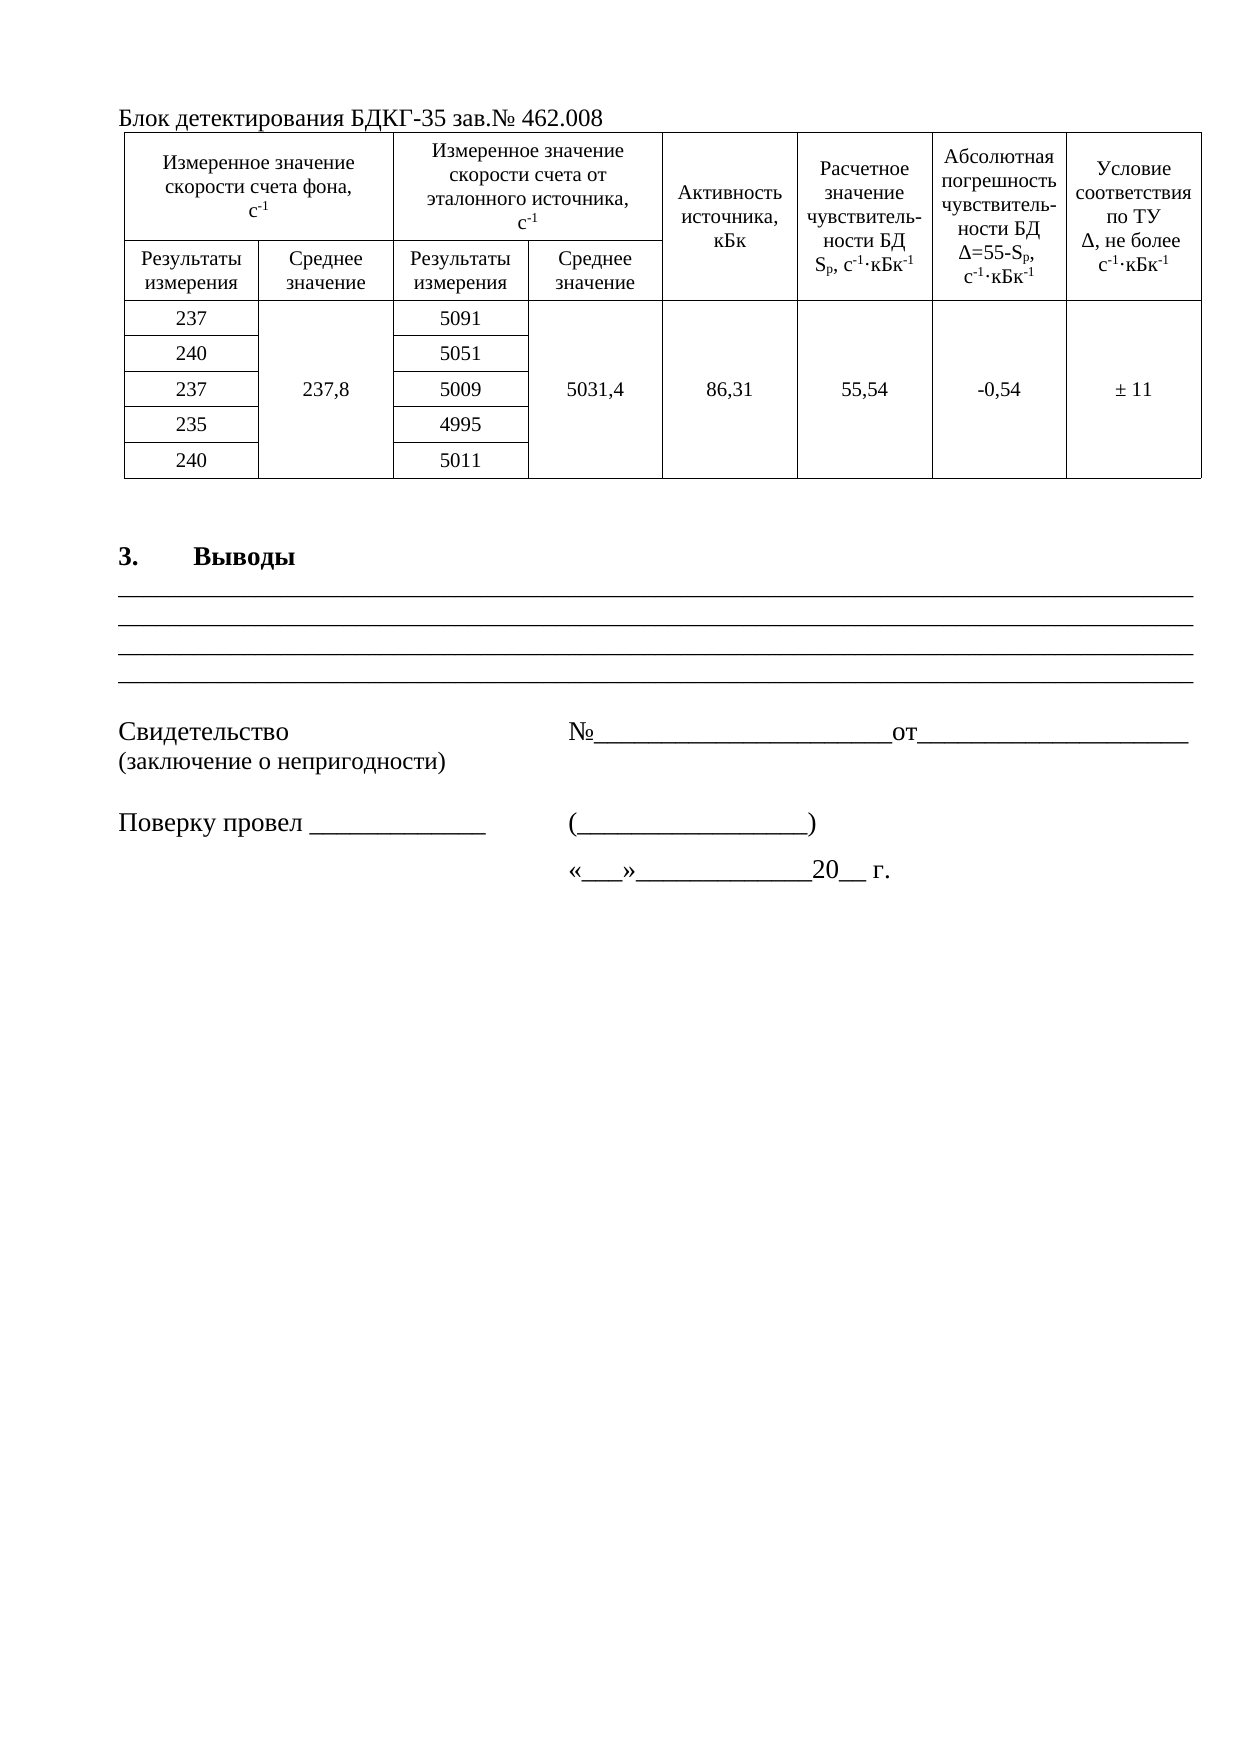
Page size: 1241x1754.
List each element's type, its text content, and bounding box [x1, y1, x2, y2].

table_cell 55,54 [798, 301, 932, 478]
table_header Активность источника, кБк [663, 133, 797, 299]
table_header Абсолютная погрешность чувствитель-ности БД Δ=55-Sp, с-1·кБк-1 [933, 133, 1066, 299]
text Поверку провел _____________ (_________________) [118, 806, 1194, 837]
table_cell 237 [125, 372, 258, 406]
table_cell 86,31 [663, 301, 797, 478]
table_cell Среднее значение [529, 241, 662, 299]
table_cell 5051 [394, 336, 528, 371]
text (заключение о непригодности) [118, 746, 1194, 775]
table_header Измеренное значение скорости счета фона, с-1 [125, 133, 393, 240]
table_cell 237,8 [259, 301, 393, 478]
table_cell ± 11 [1067, 301, 1201, 478]
table_cell Результаты измерения [125, 241, 258, 299]
table_cell 4995 [394, 407, 528, 442]
table_header Условие соответствия по ТУ Δ, не более с-1·кБк-1 [1067, 133, 1201, 299]
table_cell 235 [125, 407, 258, 442]
table_header Расчетное значение чувствитель-ности БД Sp, с-1·кБк-1 [798, 133, 932, 299]
table_cell 5009 [394, 372, 528, 406]
table_cell 5031,4 [529, 301, 662, 478]
table_cell 5091 [394, 301, 528, 335]
table_header Измеренное значение скорости счета от эталонного источника, с-1 [394, 133, 662, 240]
text «___»_____________20__ г. [118, 853, 1194, 884]
table_cell -0,54 [933, 301, 1066, 478]
table_cell 5011 [394, 443, 528, 478]
table_cell Результаты измерения [394, 241, 528, 299]
table_cell Среднее значение [259, 241, 393, 299]
table_cell 240 [125, 336, 258, 371]
subtitle Свидетельство №______________________от____________________ [118, 715, 1194, 746]
text Блок детектирования БДКГ-35 зав.№ 462.008 [118, 103, 1194, 132]
text ________________________________________________________________________________________________________________________________________________________________________________________________________________________________________________________________________________________________________________________________________________________ [118, 571, 1194, 686]
table_cell 240 [125, 443, 258, 478]
table_cell 237 [125, 301, 258, 335]
subtitle 3. Выводы [118, 540, 1194, 571]
